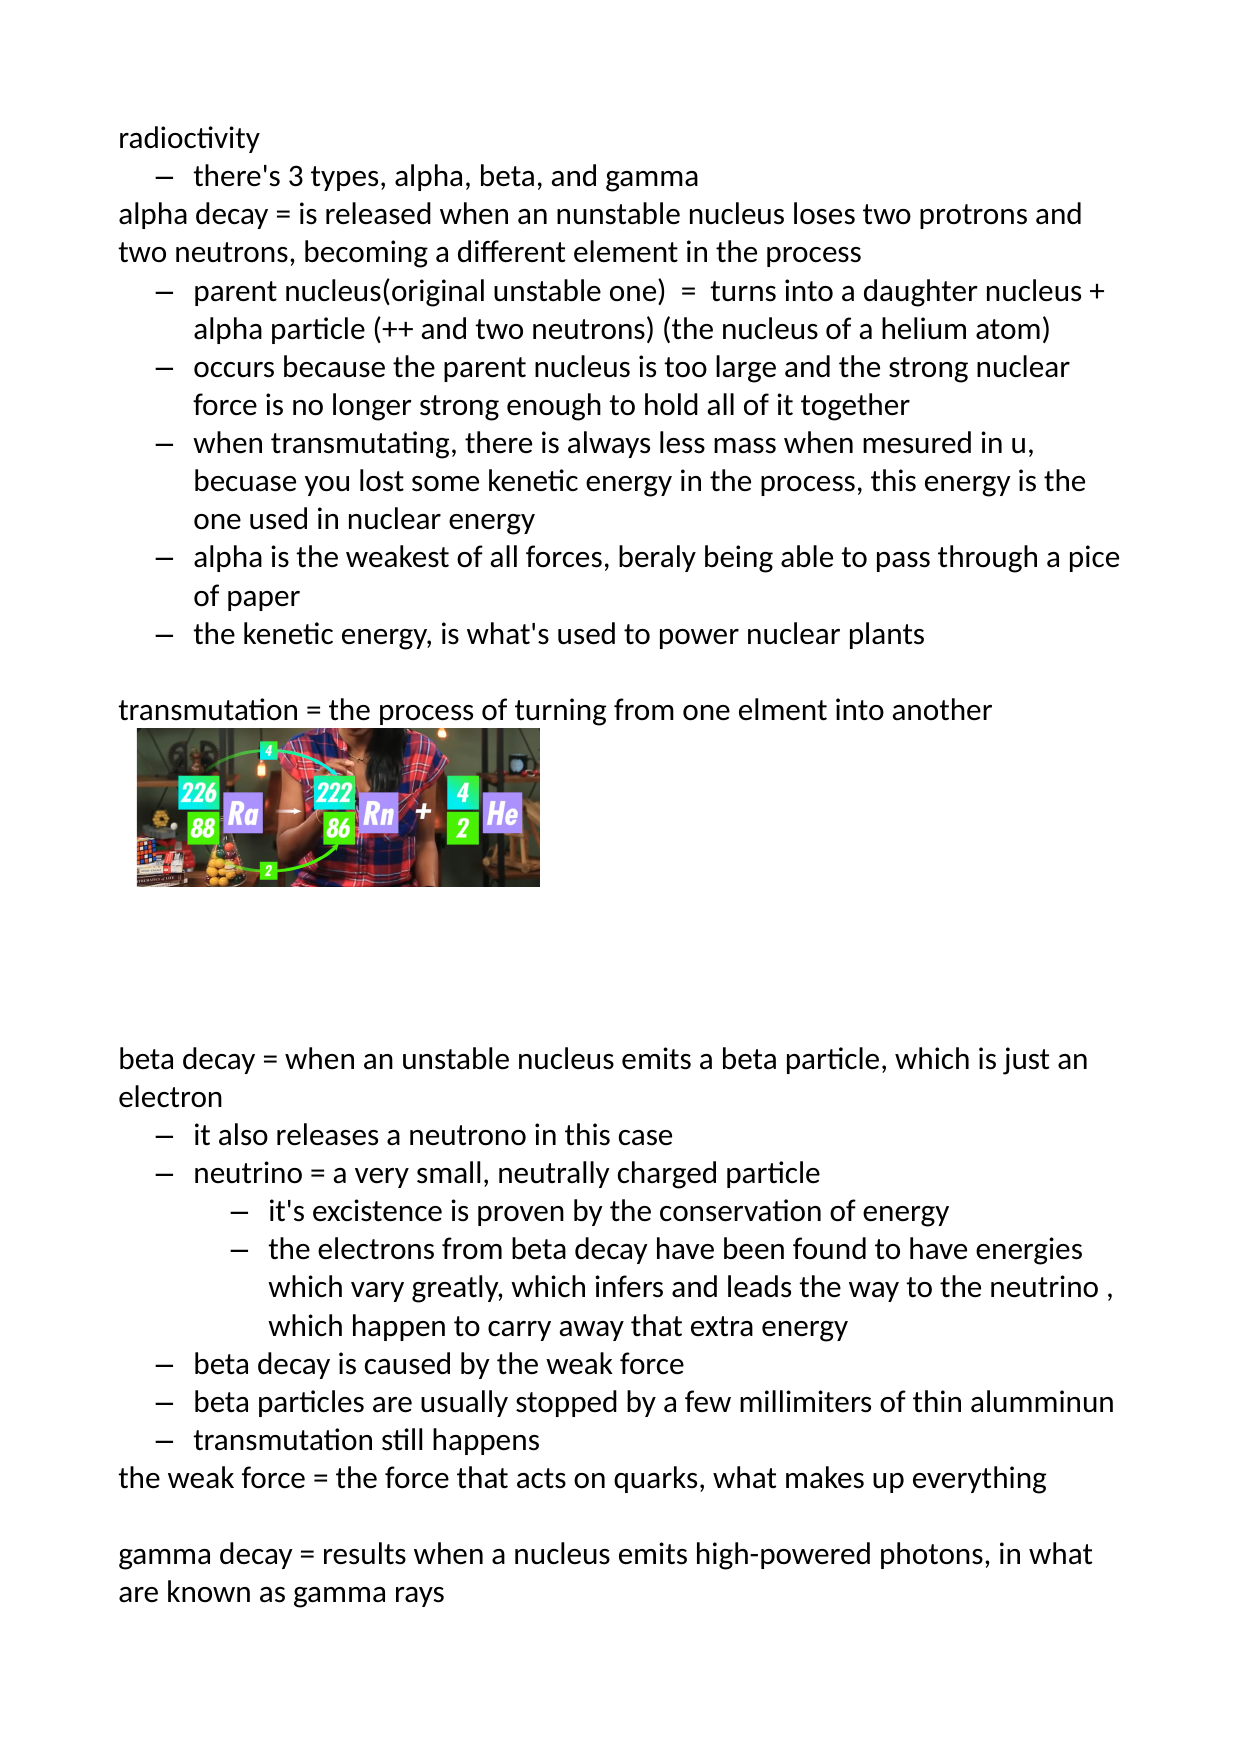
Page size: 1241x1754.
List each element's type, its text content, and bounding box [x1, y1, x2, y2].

list alpha is the weakest of all forces, beraly being able to pass through a pice of paper [156, 537, 1122, 614]
list beta decay is caused by the weak force [156, 1344, 1122, 1382]
text beta decay = when an unstable nucleus emits a beta particle, which is just an electron [118, 1039, 1122, 1115]
text alpha decay = is released when an nunstable nucleus loses two protrons and two neutrons, becoming a different element in the process [118, 194, 1122, 271]
list occurs because the parent nucleus is too large and the strong nuclear force is no longer strong enough to hold all of it together [156, 347, 1122, 423]
text radioctivity [118, 118, 1122, 156]
list the electrons from beta decay have been found to have energies which vary greatly, which infers and leads the way to the neutrino , which happen to carry away that extra energy [231, 1229, 1122, 1344]
list there's 3 types, alpha, beta, and gamma [156, 156, 1122, 194]
list it also releases a neutrono in this case [156, 1115, 1122, 1153]
list when transmutating, there is always less mass when mesured in u, becuase you lost some kenetic energy in the process, this energy is the one used in nuclear energy [156, 423, 1122, 537]
list neutrino = a very small, neutrally charged particle [156, 1153, 1122, 1191]
list transmutation still happens [156, 1420, 1122, 1458]
list the kenetic energy, is what's used to power nuclear plants [156, 614, 1122, 652]
list parent nucleus(original unstable one) = turns into a daughter nucleus + alpha particle (++ and two neutrons) (the nucleus of a helium atom) [156, 271, 1122, 347]
text the weak force = the force that acts on quarks, what makes up everything [118, 1458, 1122, 1496]
list it's excistence is proven by the conservation of energy [231, 1191, 1122, 1229]
list beta particles are usually stopped by a few millimiters of thin alumminun [156, 1382, 1122, 1420]
picture [136, 728, 540, 887]
text gamma decay = results when a nucleus emits high-powered photons, in what are known as gamma rays [118, 1534, 1122, 1611]
text transmutation = the process of turning from one elment into another [118, 690, 1122, 728]
